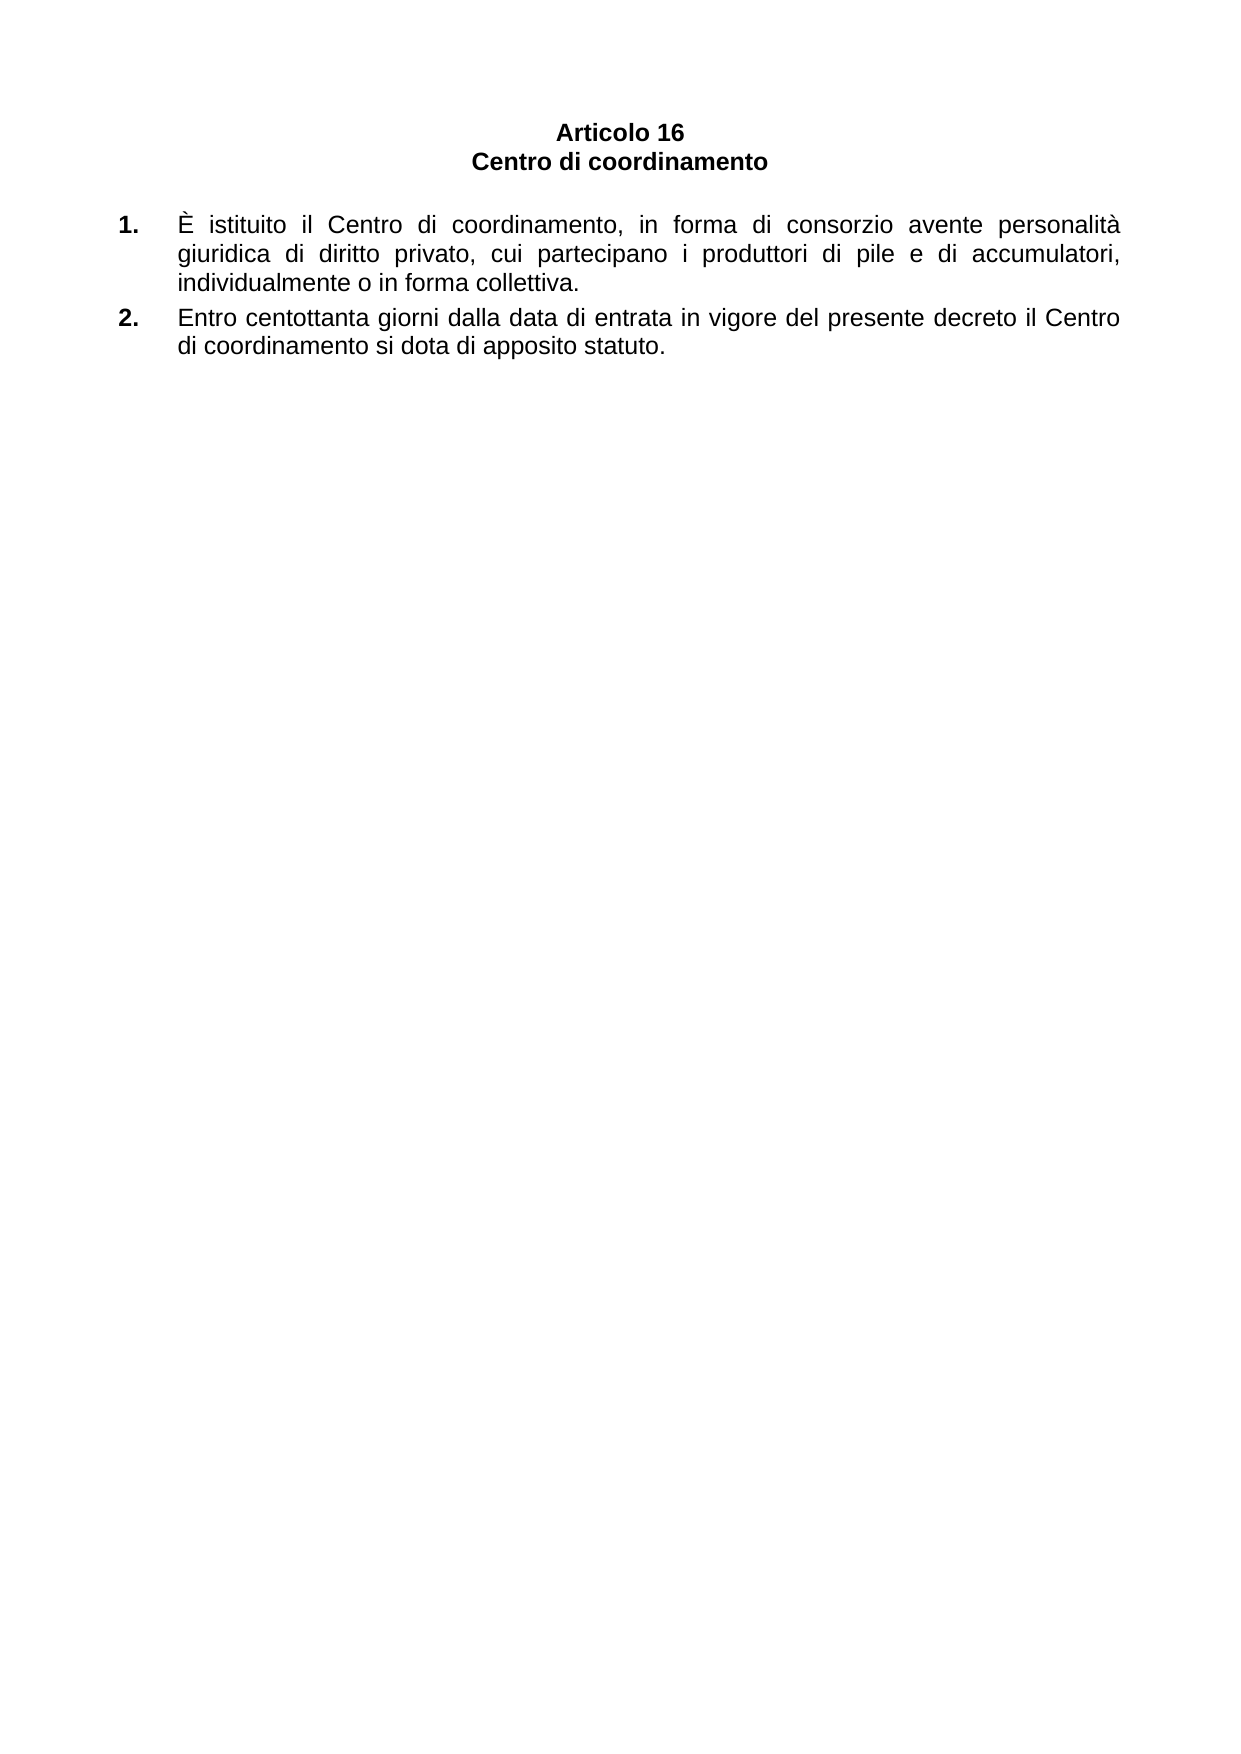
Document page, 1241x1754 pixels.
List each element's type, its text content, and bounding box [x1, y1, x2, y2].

text 1. È istituito il Centro di coordinamento, in forma di consorzio avente personalità giuridica di diritto privato, cui partecipano i produttori di pile e di accumulatori, individualmente o in forma collettiva. [118, 210, 1122, 297]
text 2. Entro centottanta giorni dalla data di entrata in vigore del presente decreto il Centro di coordinamento si dota di apposito statuto. [118, 302, 1122, 360]
subtitle Articolo 16 Centro di coordinamento [118, 118, 1122, 176]
